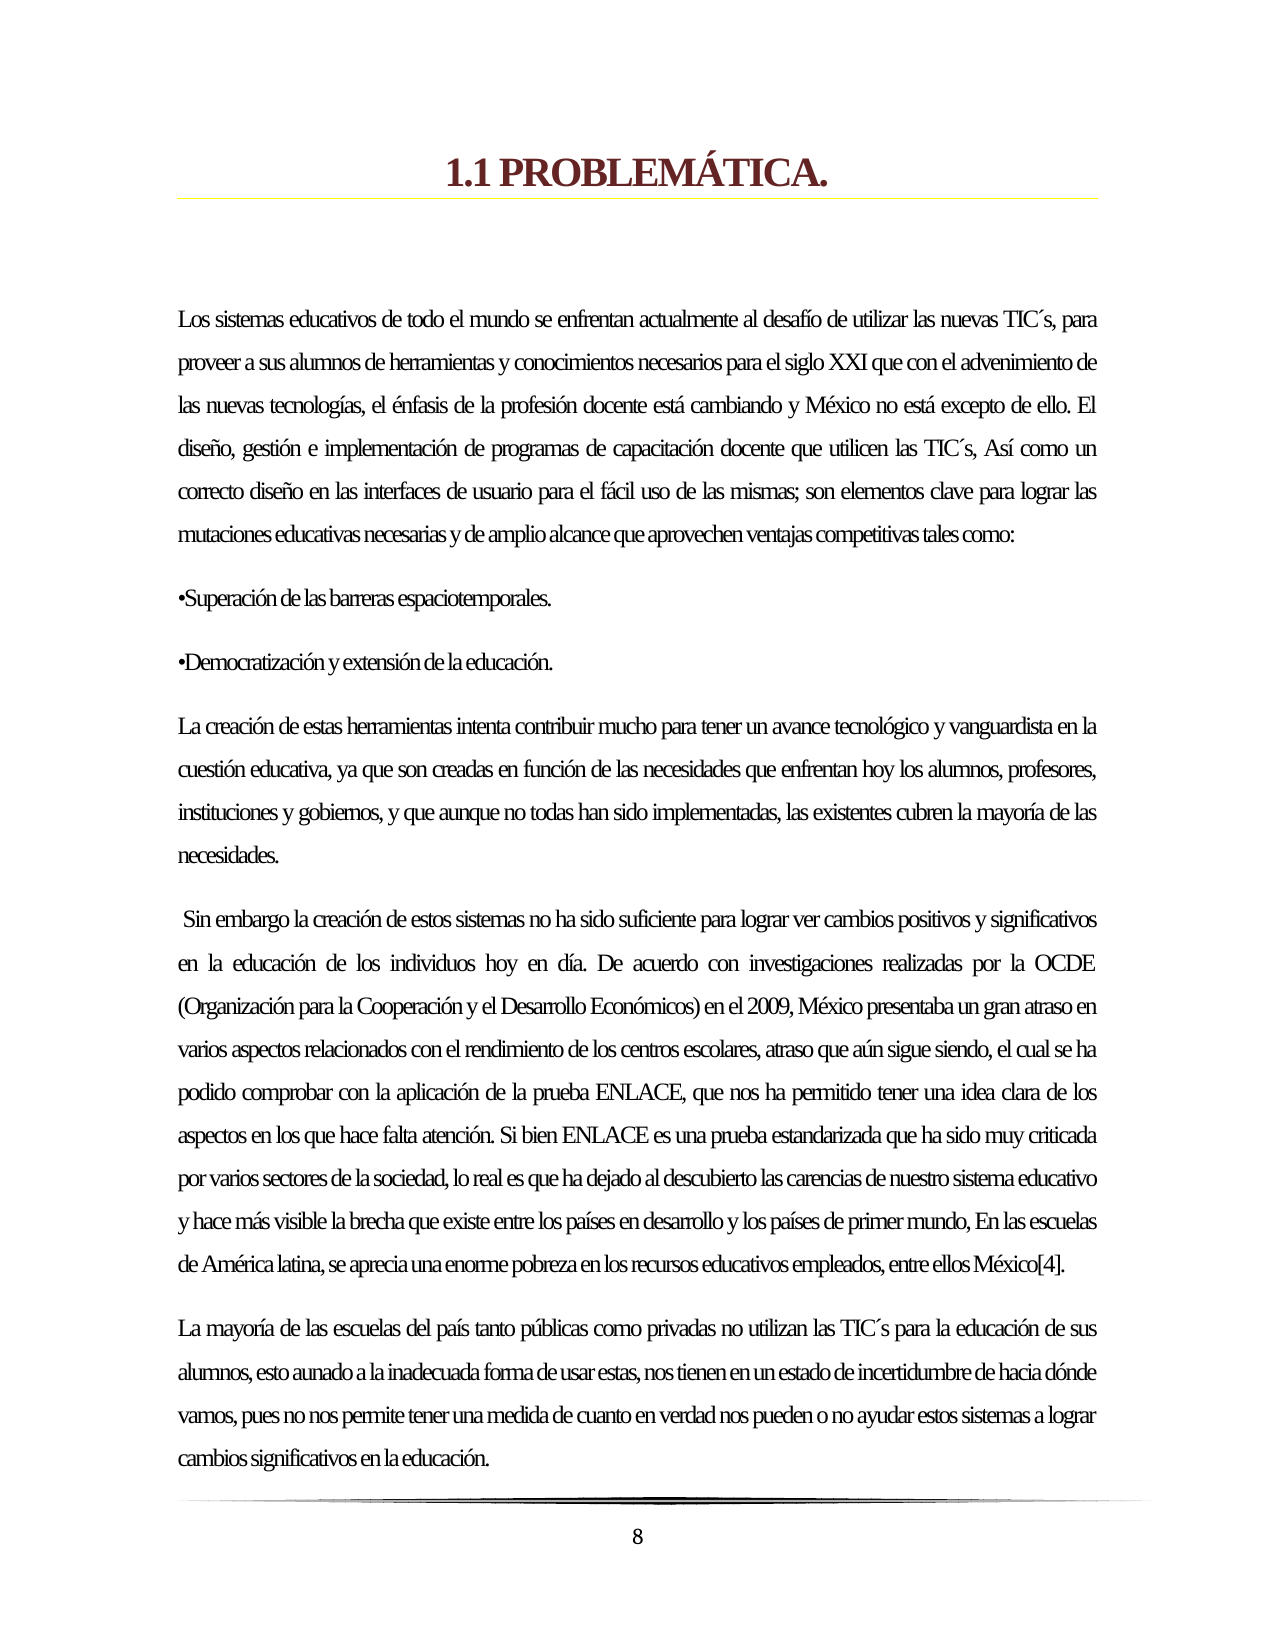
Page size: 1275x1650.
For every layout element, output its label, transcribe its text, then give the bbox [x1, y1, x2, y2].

text •Superación de las barreras espaciotemporales. [177, 583, 1098, 612]
subtitle 1.1 Problemática. [177, 148, 1098, 198]
text La mayoría de las escuelas del país tanto públicas como privadas no utilizan las TIC´s para la educación de sus alumnos, esto aunado a la inadecuada forma de usar estas, nos tienen en un estado de incertidumbre de hacia dónde vamos, pues no nos permite tener una medida de cuanto en verdad nos pueden o no ayudar estos sistemas a lograr cambios significativos en la educación. [177, 1313, 1098, 1472]
text •Democratización y extensión de la educación. [177, 647, 1098, 676]
text Los sistemas educativos de todo el mundo se enfrentan actualmente al desafío de utilizar las nuevas TIC´s, para proveer a sus alumnos de herramientas y conocimientos necesarios para el siglo XXI que con el advenimiento de las nuevas tecnologías, el énfasis de la profesión docente está cambiando y México no está excepto de ello. El diseño, gestión e implementación de programas de capacitación docente que utilicen las TIC´s, Así como un correcto diseño en las interfaces de usuario para el fácil uso de las mismas; son elementos clave para lograr las mutaciones educativas necesarias y de amplio alcance que aprovechen ventajas competitivas tales como: [177, 304, 1098, 548]
text Sin embargo la creación de estos sistemas no ha sido suficiente para lograr ver cambios positivos y significativos en la educación de los individuos hoy en día. De acuerdo con investigaciones realizadas por la OCDE (Organización para la Cooperación y el Desarrollo Económicos) en el 2009, México presentaba un gran atraso en varios aspectos relacionados con el rendimiento de los centros escolares, atraso que aún sigue siendo, el cual se ha podido comprobar con la aplicación de la prueba ENLACE, que nos ha permitido tener una idea clara de los aspectos en los que hace falta atención. Si bien ENLACE es una prueba estandarizada que ha sido muy criticada por varios sectores de la sociedad, lo real es que ha dejado al descubierto las carencias de nuestro sistema educativo y hace más visible la brecha que existe entre los países en desarrollo y los países de primer mundo, En las escuelas de América latina, se aprecia una enorme pobreza en los recursos educativos empleados, entre ellos México[4]. [177, 904, 1098, 1278]
picture [177, 1497, 1153, 1505]
text La creación de estas herramientas intenta contribuir mucho para tener un avance tecnológico y vanguardista en la cuestión educativa, ya que son creadas en función de las necesidades que enfrentan hoy los alumnos, profesores, instituciones y gobiernos, y que aunque no todas han sido implementadas, las existentes cubren la mayoría de las necesidades. [177, 711, 1098, 869]
